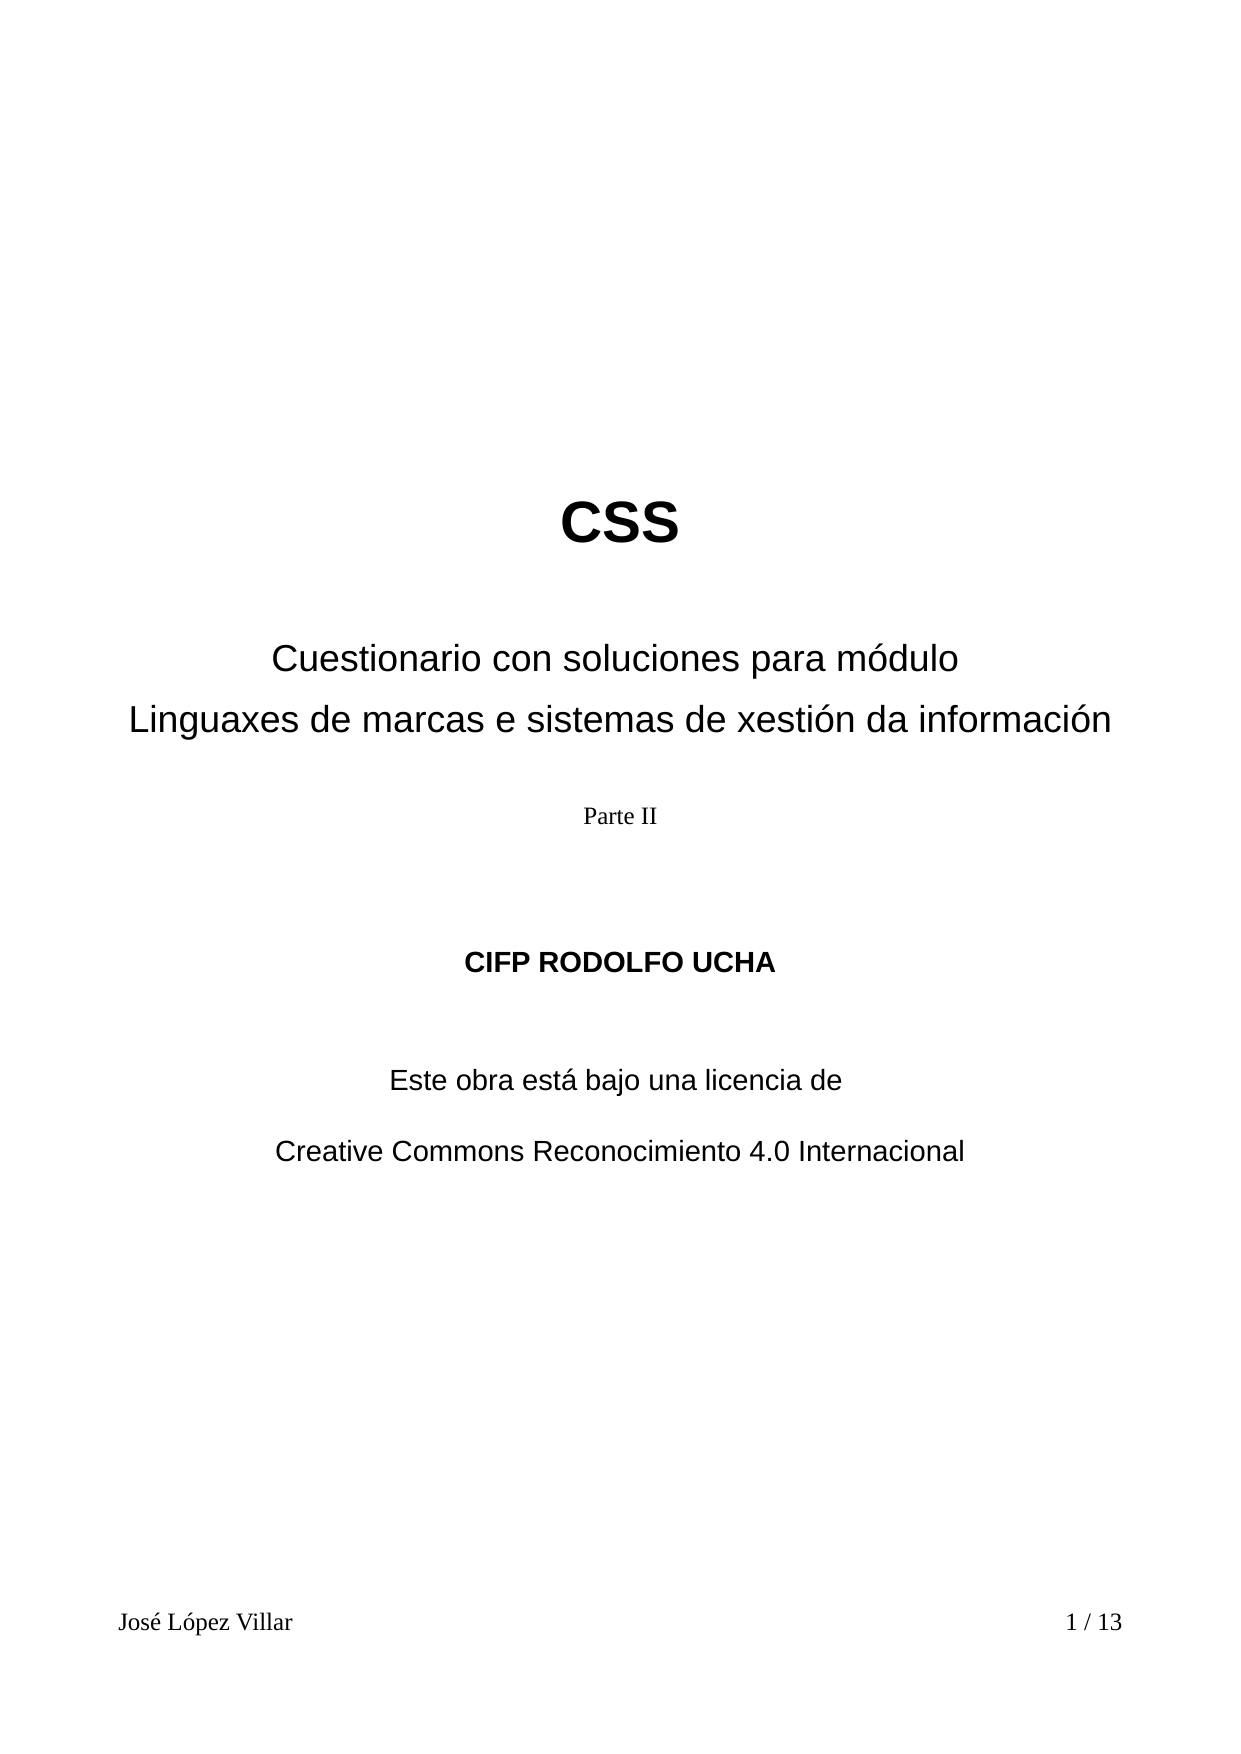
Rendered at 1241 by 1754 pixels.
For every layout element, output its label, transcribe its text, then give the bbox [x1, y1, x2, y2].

subtitle Este obra está bajo una licencia de [118, 1063, 1122, 1097]
subtitle Cuestionario con soluciones para módulo [118, 636, 1122, 679]
subtitle CIFP RODOLFO UCHA [118, 944, 1122, 978]
text Parte II [118, 801, 1122, 830]
title CSS [118, 488, 1122, 555]
subtitle Linguaxes de marcas e sistemas de xestión da información [118, 698, 1122, 741]
subtitle Creative Commons Reconocimiento 4.0 Internacional [118, 1134, 1122, 1168]
